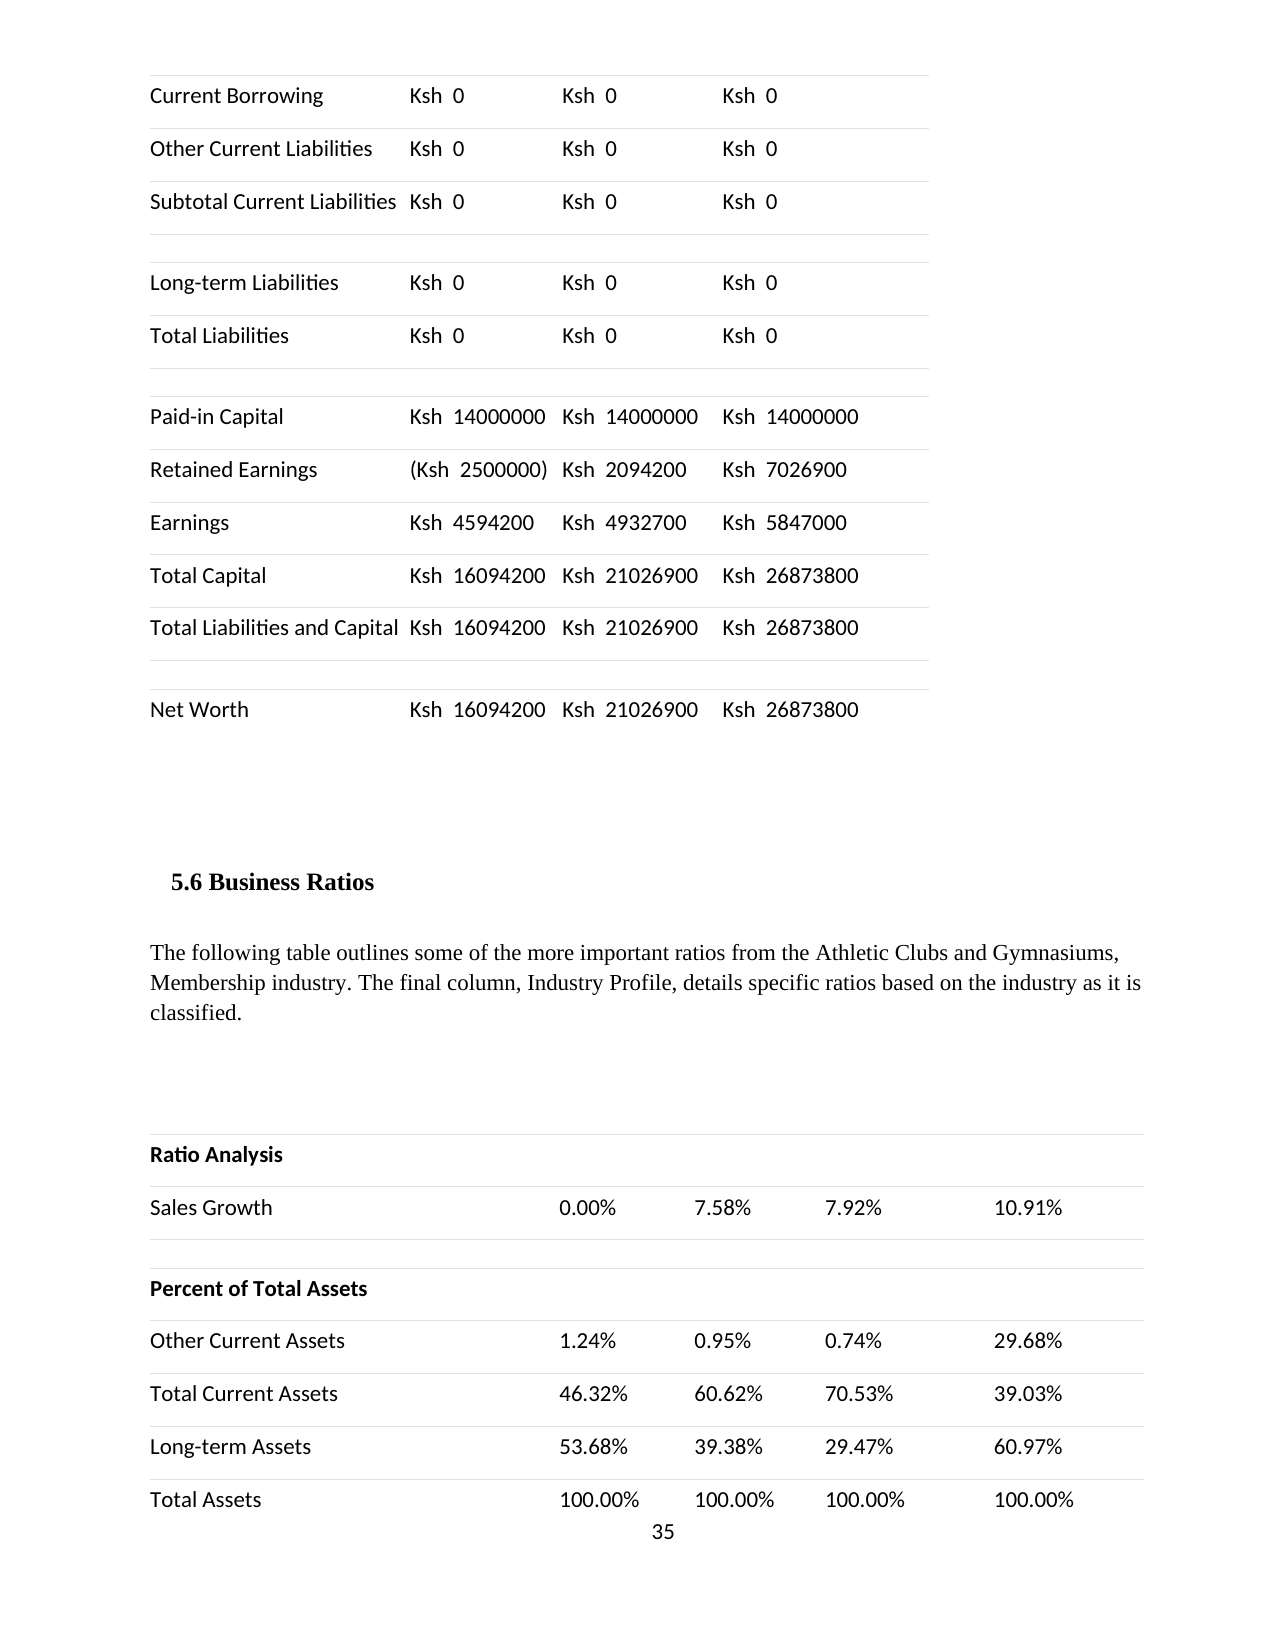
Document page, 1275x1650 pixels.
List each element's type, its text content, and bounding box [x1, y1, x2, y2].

table_cell Total Capital [150, 555, 409, 607]
table_cell Sales Growth [150, 1187, 559, 1239]
subtitle 5.6 Business Ratios [171, 867, 1181, 896]
table_cell 53.68% [559, 1427, 694, 1479]
table_cell Ksh 21026900 [562, 690, 722, 741]
text The following table outlines some of the more important ratios from the Athletic Clubs and Gymnasiums, Membership industry. The final column, Industry Profile, details specific ratios based on the industry as it is classified. [150, 939, 1181, 1025]
table_cell Ksh 0 [723, 182, 928, 233]
table_cell 100.00% [825, 1480, 994, 1513]
table_header Ratio Analysis [150, 1135, 1144, 1186]
table_cell [825, 1240, 994, 1267]
table_cell Paid-in Capital [150, 397, 409, 449]
table_cell 0.95% [694, 1321, 825, 1373]
table_cell [562, 235, 722, 262]
table_cell [723, 369, 928, 396]
table_cell Long-term Liabilities [150, 263, 409, 315]
table_cell Ksh 0 [562, 316, 722, 367]
table_cell Ksh 4932700 [562, 503, 722, 554]
table_cell Total Liabilities and Capital [150, 608, 409, 660]
table_cell Ksh 0 [562, 263, 722, 315]
table_cell [410, 369, 562, 396]
table_cell Other Current Liabilities [150, 129, 409, 181]
table_cell Current Borrowing [150, 76, 409, 128]
table_cell 60.62% [694, 1374, 825, 1426]
table_cell Subtotal Current Liabilities [150, 182, 409, 233]
table_cell Earnings [150, 503, 409, 554]
table_cell Ksh 21026900 [562, 608, 722, 660]
table_cell [410, 235, 562, 262]
table_cell Ksh 0 [410, 76, 562, 128]
table_cell Ksh 0 [562, 76, 722, 128]
table_cell Ksh 2094200 [562, 450, 722, 502]
table_cell Ksh 0 [723, 76, 928, 128]
table_cell [410, 661, 562, 688]
table_cell [150, 661, 409, 688]
table_cell [562, 369, 722, 396]
table_cell [723, 661, 928, 688]
table_cell 70.53% [825, 1374, 994, 1426]
table_cell Ksh 26873800 [723, 555, 928, 607]
table_cell [694, 1269, 825, 1320]
table_cell Ksh 26873800 [723, 690, 928, 741]
table_cell Ksh 16094200 [410, 690, 562, 741]
table_cell 100.00% [694, 1480, 825, 1513]
table_cell 10.91% [994, 1187, 1144, 1239]
table_cell 0.74% [825, 1321, 994, 1373]
table_cell Ksh 21026900 [562, 555, 722, 607]
table_cell [559, 1240, 694, 1267]
table_cell Ksh 16094200 [410, 555, 562, 607]
table_cell Other Current Assets [150, 1321, 559, 1373]
table_cell Ksh 0 [723, 129, 928, 181]
table_cell Ksh 26873800 [723, 608, 928, 660]
table_cell Ksh 0 [723, 316, 928, 367]
table_cell Ksh 14000000 [562, 397, 722, 449]
table_cell 29.68% [994, 1321, 1144, 1373]
table_cell Ksh 0 [410, 129, 562, 181]
table_cell Total Current Assets [150, 1374, 559, 1426]
table_cell Ksh 7026900 [723, 450, 928, 502]
table_cell Ksh 0 [562, 129, 722, 181]
table_cell Ksh 0 [410, 182, 562, 233]
table_cell Percent of Total Assets [150, 1269, 559, 1320]
table_cell [994, 1240, 1144, 1267]
table_cell [723, 235, 928, 262]
table_cell Ksh 0 [562, 182, 722, 233]
table_cell Ksh 14000000 [723, 397, 928, 449]
table_cell 1.24% [559, 1321, 694, 1373]
table_cell Ksh 0 [723, 263, 928, 315]
table_cell 29.47% [825, 1427, 994, 1479]
table_cell 39.38% [694, 1427, 825, 1479]
table_cell 7.58% [694, 1187, 825, 1239]
table_cell 0.00% [559, 1187, 694, 1239]
table_cell Total Liabilities [150, 316, 409, 367]
table_cell [562, 661, 722, 688]
table_cell [825, 1269, 994, 1320]
table_cell Total Assets [150, 1480, 559, 1513]
table_cell 100.00% [994, 1480, 1144, 1513]
table_cell Ksh 16094200 [410, 608, 562, 660]
table_cell 100.00% [559, 1480, 694, 1513]
table_cell 60.97% [994, 1427, 1144, 1479]
table_cell 46.32% [559, 1374, 694, 1426]
table_cell Net Worth [150, 690, 409, 741]
table_cell 7.92% [825, 1187, 994, 1239]
table_cell Long-term Assets [150, 1427, 559, 1479]
table_cell [694, 1240, 825, 1267]
table_cell [994, 1269, 1144, 1320]
table_cell [150, 369, 409, 396]
table_cell Ksh 14000000 [410, 397, 562, 449]
table_cell [559, 1269, 694, 1320]
table_cell Ksh 0 [410, 263, 562, 315]
table_cell (Ksh 2500000) [410, 450, 562, 502]
table_cell 39.03% [994, 1374, 1144, 1426]
table_cell [150, 1240, 559, 1267]
table_cell Retained Earnings [150, 450, 409, 502]
table_cell Ksh 0 [410, 316, 562, 367]
table_cell [150, 235, 409, 262]
table_cell Ksh 5847000 [723, 503, 928, 554]
table_cell Ksh 4594200 [410, 503, 562, 554]
